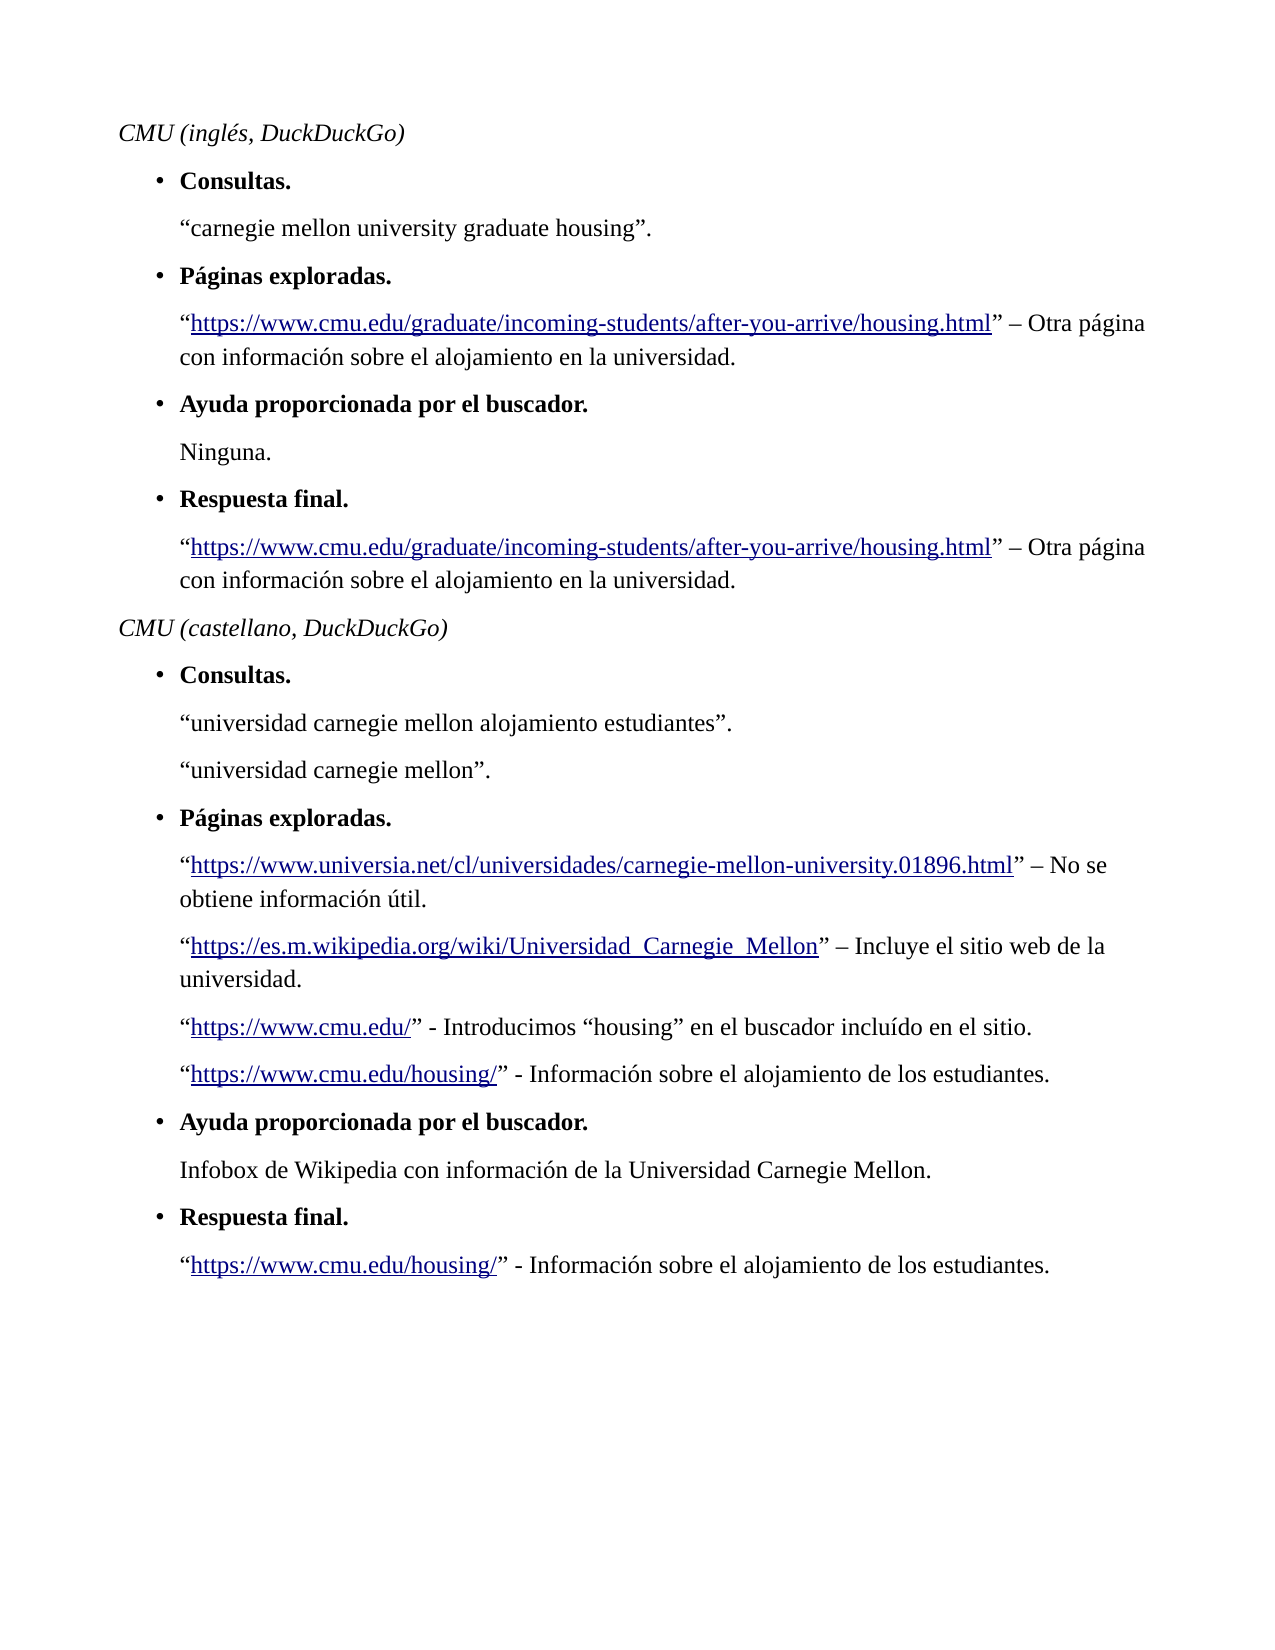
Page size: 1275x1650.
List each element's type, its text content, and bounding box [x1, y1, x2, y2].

list Consultas. [156, 660, 1157, 689]
list “https://www.cmu.edu/housing/” - Información sobre el alojamiento de los estudiantes. [156, 1059, 1157, 1088]
list Páginas exploradas. [156, 261, 1157, 290]
list Infobox de Wikipedia con información de la Universidad Carnegie Mellon. [156, 1155, 1157, 1183]
list “https://es.m.wikipedia.org/wiki/Universidad_Carnegie_Mellon” – Incluye el sitio web de la universidad. [156, 931, 1157, 993]
list Ayuda proporcionada por el buscador. [156, 1107, 1157, 1136]
text CMU (castellano, DuckDuckGo) [118, 613, 1157, 641]
list “https://www.universia.net/cl/universidades/carnegie-mellon-university.01896.html” – No se obtiene información útil. [156, 851, 1157, 912]
list “carnegie mellon university graduate housing”. [156, 213, 1157, 242]
list Respuesta final. [156, 484, 1157, 513]
list “https://www.cmu.edu/graduate/incoming-students/after-you-arrive/housing.html” – Otra página con información sobre el alojamiento en la universidad. [156, 532, 1157, 594]
list Ayuda proporcionada por el buscador. [156, 389, 1157, 418]
list “https://www.cmu.edu/graduate/incoming-students/after-you-arrive/housing.html” – Otra página con información sobre el alojamiento en la universidad. [156, 308, 1157, 370]
list “https://www.cmu.edu/housing/” - Información sobre el alojamiento de los estudiantes. [156, 1250, 1157, 1279]
list Respuesta final. [156, 1202, 1157, 1231]
list Páginas exploradas. [156, 803, 1157, 832]
list “https://www.cmu.edu/” - Introducimos “housing” en el buscador incluído en el sitio. [156, 1012, 1157, 1041]
list Ninguna. [156, 437, 1157, 466]
list “universidad carnegie mellon”. [156, 755, 1157, 784]
list “universidad carnegie mellon alojamiento estudiantes”. [156, 708, 1157, 737]
text CMU (inglés, DuckDuckGo) [118, 118, 1157, 147]
list Consultas. [156, 166, 1157, 194]
